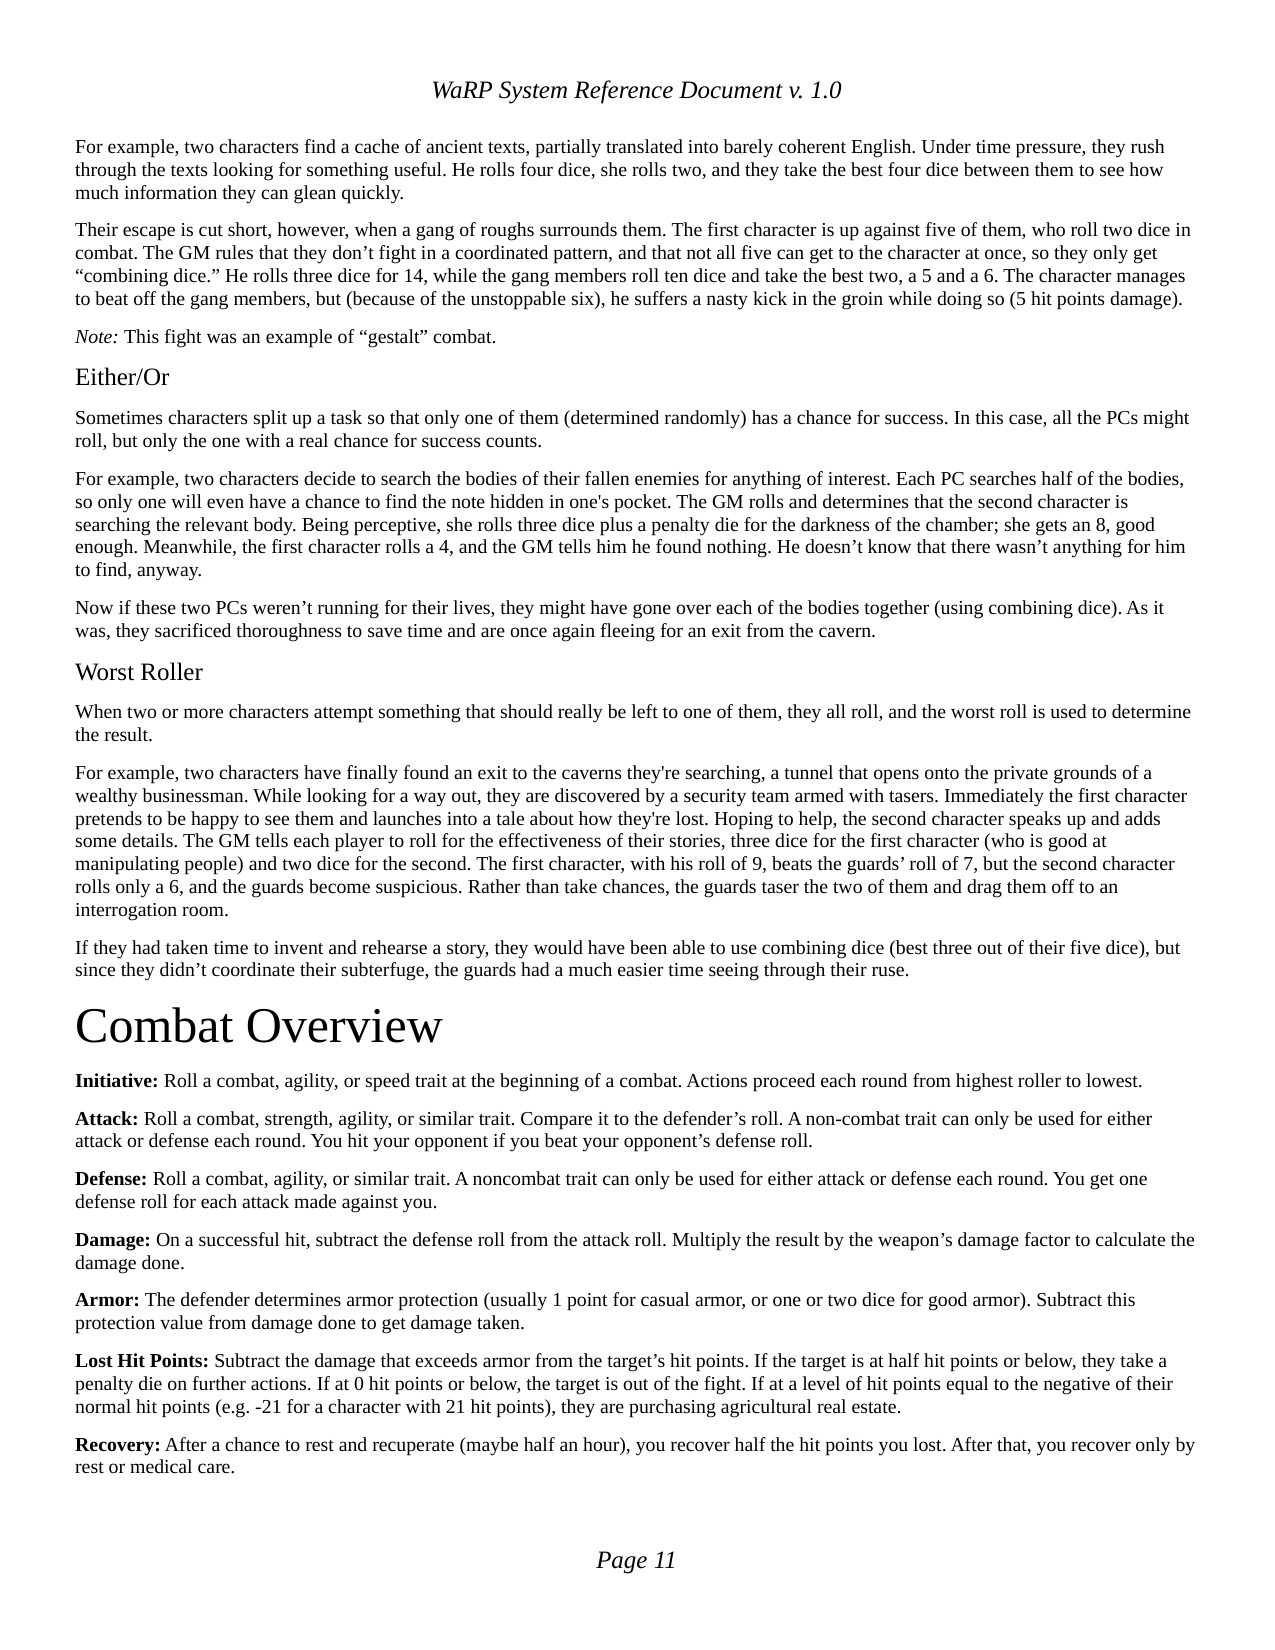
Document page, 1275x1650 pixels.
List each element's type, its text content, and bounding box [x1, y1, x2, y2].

text Damage: On a successful hit, subtract the defense roll from the attack roll. Multiply the result by the weapon’s damage factor to calculate the damage done. [75, 1228, 1200, 1273]
text Initiative: Roll a combat, agility, or speed trait at the beginning of a combat. Actions proceed each round from highest roller to lowest. [75, 1069, 1200, 1092]
text If they had taken time to invent and rehearse a story, they would have been able to use combining dice (best three out of their five dice), but since they didn’t coordinate their subterfuge, the guards had a much easier time seeing through their ruse. [75, 936, 1200, 981]
text For example, two characters have finally found an exit to the caverns they're searching, a tunnel that opens onto the private grounds of a wealthy businessman. While looking for a way out, they are discovered by a security team armed with tasers. Immediately the first character pretends to be happy to see them and launches into a tale about how they're lost. Hoping to help, the second character speaks up and adds some details. The GM tells each player to roll for the effectiveness of their stories, three dice for the first character (who is good at manipulating people) and two dice for the second. The first character, with his roll of 9, beats the guards’ roll of 7, but the second character rolls only a 6, and the guards become suspicious. Rather than take chances, the guards taser the two of them and drag them off to an interrogation room. [75, 761, 1200, 921]
text Now if these two PCs weren’t running for their lives, they might have gone over each of the bodies together (using combining dice). As it was, they sacrificed thoroughness to save time and are once again fleeing for an exit from the cavern. [75, 596, 1200, 642]
text When two or more characters attempt something that should really be left to one of them, they all roll, and the worst roll is used to determine the result. [75, 700, 1200, 746]
text Recovery: After a chance to rest and recuperate (maybe half an hour), you recover half the hit points you lost. After that, you recover only by rest or medical care. [75, 1432, 1200, 1478]
text Armor: The defender determines armor protection (usually 1 point for casual armor, or one or two dice for good armor). Subtract this protection value from damage done to get damage taken. [75, 1288, 1200, 1334]
text For example, two characters find a cache of ancient texts, partially translated into barely coherent English. Under time pressure, they rush through the texts looking for something useful. He rolls four dice, she rolls two, and they take the best four dice between them to see how much information they can glean quickly. [75, 135, 1200, 203]
text Combat Overview [75, 996, 1200, 1054]
text Their escape is cut short, however, when a gang of roughs surrounds them. The first character is up against five of them, who roll two dice in combat. The GM rules that they don’t fight in a coordinated pattern, and that not all five can get to the character at once, so they only get “combining dice.” He rolls three dice for 14, while the gang members roll ten dice and take the best two, a 5 and a 6. The character manages to beat off the gang members, but (because of the unstoppable six), he suffers a nasty kick in the groin while doing so (5 hit points damage). [75, 218, 1200, 310]
text Worst Roller [75, 657, 1200, 685]
text Either/Or [75, 362, 1200, 391]
text Defense: Roll a combat, agility, or similar trait. A noncombat trait can only be used for either attack or defense each round. You get one defense roll for each attack made against you. [75, 1167, 1200, 1213]
text Sometimes characters split up a task so that only one of them (determined randomly) has a chance for success. In this case, all the PCs might roll, but only the one with a real chance for success counts. [75, 406, 1200, 452]
text For example, two characters decide to search the bodies of their fallen enemies for anything of interest. Each PC searches half of the bodies, so only one will even have a chance to find the note hidden in one's pocket. The GM rolls and determines that the second character is searching the relevant body. Being perceptive, she rolls three dice plus a penalty die for the darkness of the chamber; she gets an 8, good enough. Meanwhile, the first character rolls a 4, and the GM tells him he found nothing. He doesn’t know that there wasn’t anything for him to find, anyway. [75, 467, 1200, 581]
text Lost Hit Points: Subtract the damage that exceeds armor from the target’s hit points. If the target is at half hit points or below, they take a penalty die on further actions. If at 0 hit points or below, the target is out of the fight. If at a level of hit points equal to the negative of their normal hit points (e.g. -21 for a character with 21 hit points), they are purchasing agricultural real estate. [75, 1349, 1200, 1417]
text Note: This fight was an example of “gestalt” combat. [75, 325, 1200, 347]
text Attack: Roll a combat, strength, agility, or similar trait. Compare it to the defender’s roll. A non-combat trait can only be used for either attack or defense each round. You hit your opponent if you beat your opponent’s defense roll. [75, 1107, 1200, 1152]
